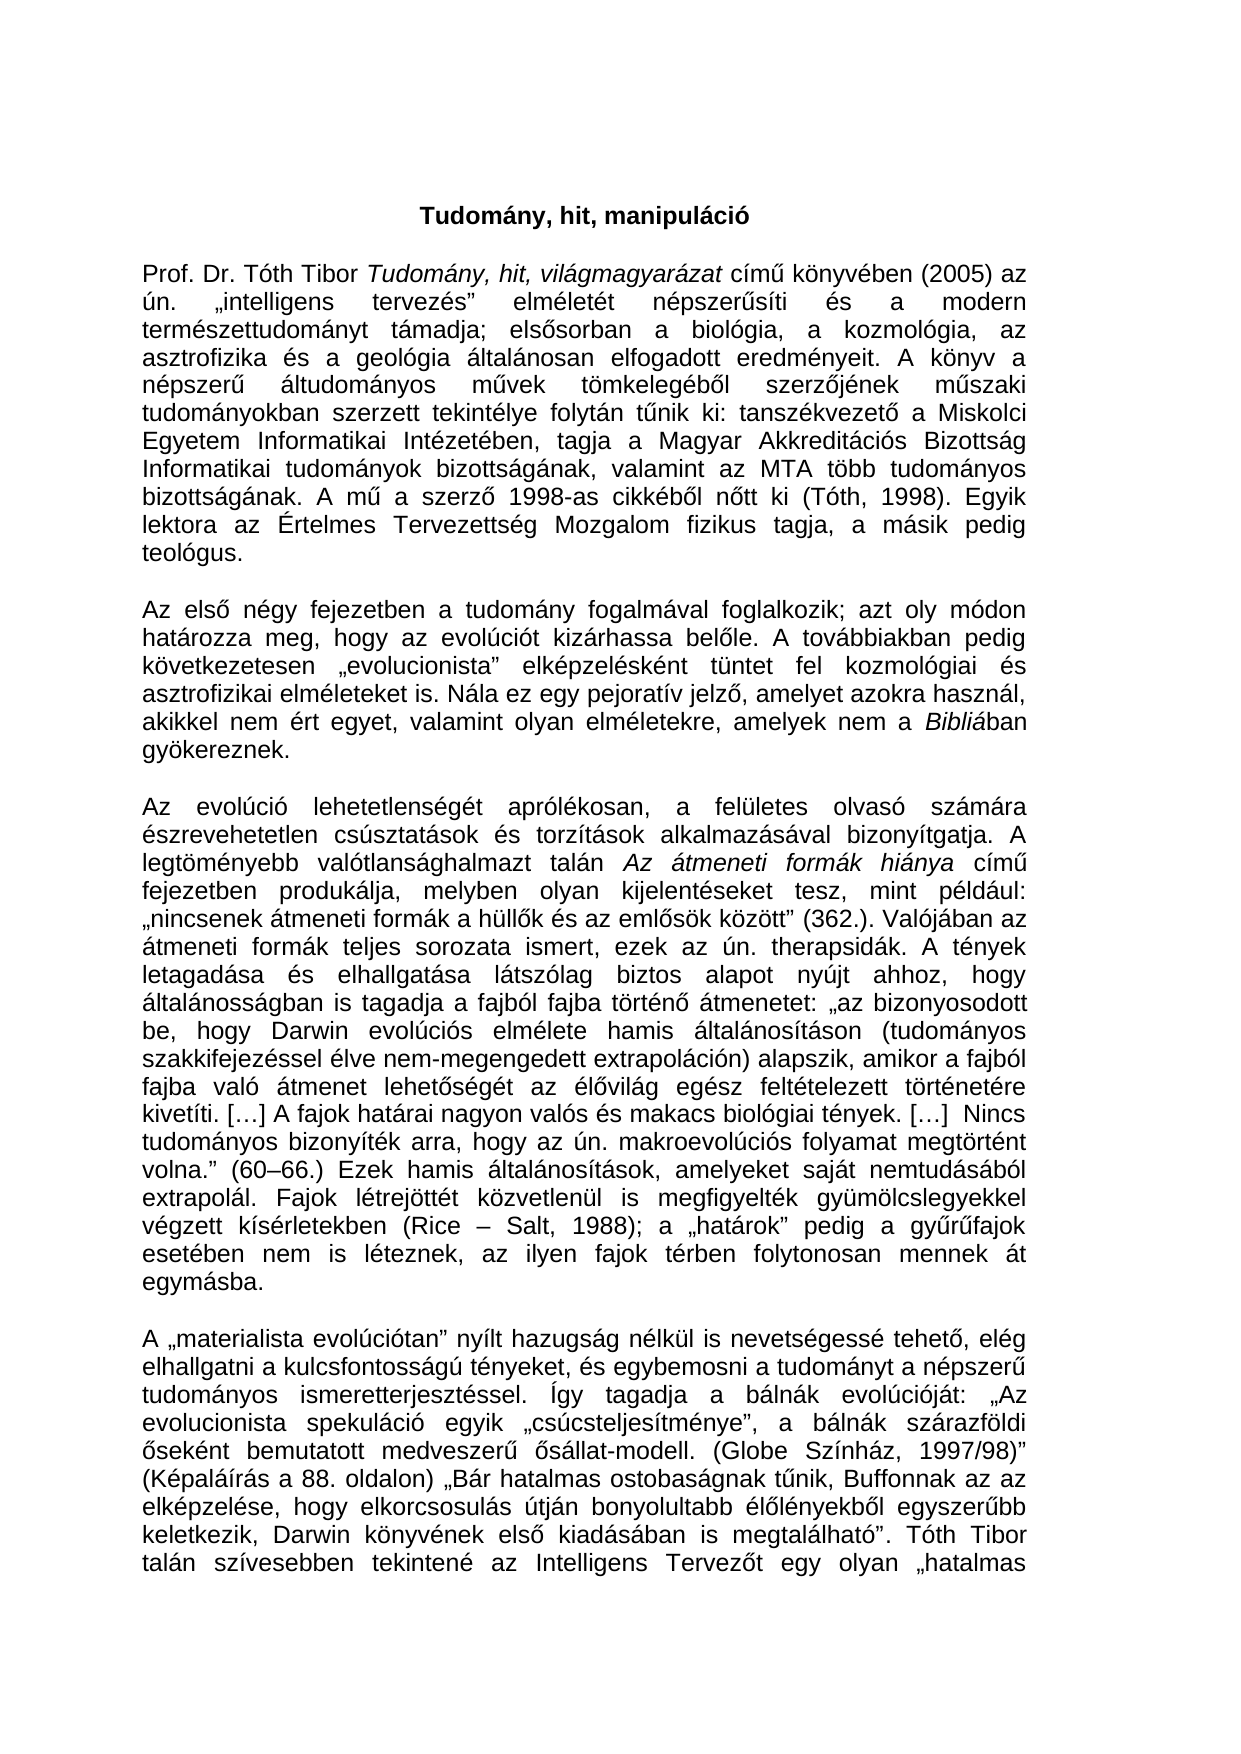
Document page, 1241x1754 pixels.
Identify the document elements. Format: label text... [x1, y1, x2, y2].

text Prof. Dr. Tóth Tibor Tudomány, hit, világmagyarázat című könyvében (2005) az ún. „intelligens tervezés” elméletét népszerűsíti és a modern természettudományt támadja; elsősorban a biológia, a kozmológia, az asztrofizika és a geológia általánosan elfogadott eredményeit. A könyv a népszerű áltudományos művek tömkelegéből szerzőjének műszaki tudományokban szerzett tekintélye folytán tűnik ki: tanszékvezető a Miskolci Egyetem Informatikai Intézetében, tagja a Magyar Akkreditációs Bizottság Informatikai tudományok bizottságának, valamint az MTA több tudományos bizottságának. A mű a szerző 1998-as cikkéből nőtt ki (Tóth, 1998). Egyik lektora az Értelmes Tervezettség Mozgalom fizikus tagja, a másik pedig teológus. [142, 259, 1027, 567]
text A „materialista evolúciótan” nyílt hazugság nélkül is nevetségessé tehető, elég elhallgatni a kulcsfontosságú tényeket, és egybemosni a tudományt a népszerű tudományos ismeretterjesztéssel. Így tagadja a bálnák evolúcióját: „Az evolucionista spekuláció egyik „csúcsteljesítménye”, a bálnák szárazföldi őseként bemutatott medveszerű ősállat-modell. (Globe Színház, 1997/98)” (Képaláírás a 88. oldalon) „Bár hatalmas ostobaságnak tűnik, Buffonnak az az elképzelése, hogy elkorcsosulás útján bonyolultabb élőlényekből egyszerűbb keletkezik, Darwin könyvének első kiadásában is megtalálható”. Tóth Tibor talán szívesebben tekintené az Intelligens Tervezőt egy olyan „hatalmas [142, 1325, 1027, 1576]
text Az evolúció lehetetlenségét aprólékosan, a felületes olvasó számára észrevehetetlen csúsztatások és torzítások alkalmazásával bizonyítgatja. A legtöményebb valótlansághalmazt talán Az átmeneti formák hiánya című fejezetben produkálja, melyben olyan kijelentéseket tesz, mint például: „nincsenek átmeneti formák a hüllők és az emlősök között” (362.). Valójában az átmeneti formák teljes sorozata ismert, ezek az ún. therapsidák. A tények letagadása és elhallgatása látszólag biztos alapot nyújt ahhoz, hogy általánosságban is tagadja a fajból fajba történő átmenetet: „az bizonyosodott be, hogy Darwin evolúciós elmélete hamis általánosításon (tudományos szakkifejezéssel élve nem-megengedett extrapoláción) alapszik, amikor a fajból fajba való átmenet lehetőségét az élővilág egész feltételezett történetére kivetíti. […] A fajok határai nagyon valós és makacs biológiai tények. […] Nincs tudományos bizonyíték arra, hogy az ún. makroevolúciós folyamat megtörtént volna.” (60–66.) Ezek hamis általánosítások, amelyeket saját nemtudásából extrapolál. Fajok létrejöttét közvetlenül is megfigyelték gyümölcslegyekkel végzett kísérletekben (Rice – Salt, 1988); a „határok” pedig a gyűrűfajok esetében nem is léteznek, az ilyen fajok térben folytonosan mennek át egymásba. [142, 793, 1027, 1296]
text Az első négy fejezetben a tudomány fogalmával foglalkozik; azt oly módon határozza meg, hogy az evolúciót kizárhassa belőle. A továbbiakban pedig következetesen „evolucionista” elképzelésként tüntet fel kozmológiai és asztrofizikai elméleteket is. Nála ez egy pejoratív jelző, amelyet azokra használ, akikkel nem ért egyet, valamint olyan elméletekre, amelyek nem a Bibliában gyökereznek. [142, 596, 1027, 764]
subtitle Tudomány, hit, manipuláció [142, 202, 1027, 230]
